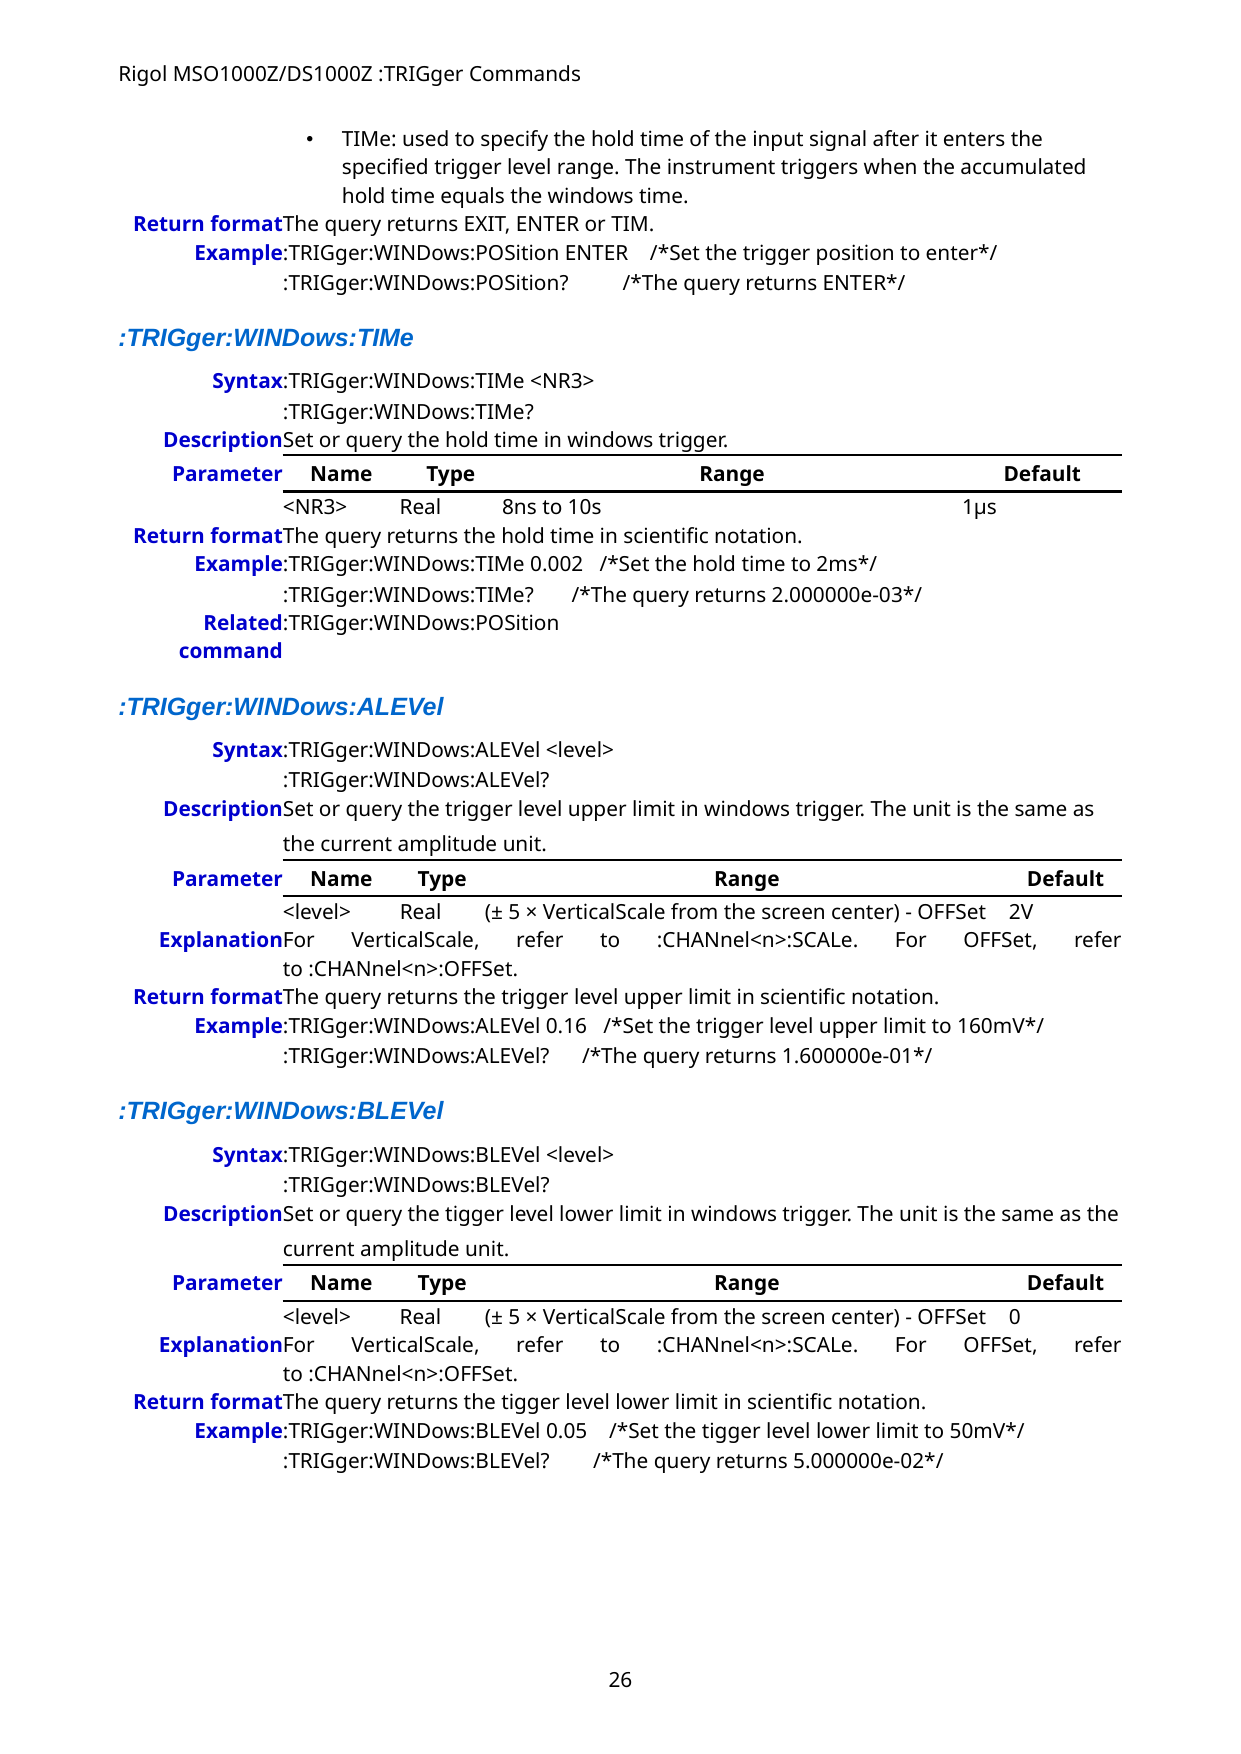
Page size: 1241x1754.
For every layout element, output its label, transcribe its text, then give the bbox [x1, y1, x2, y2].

table_cell The query returns the hold time in scientific notation. [283, 521, 1122, 549]
table_cell Default [962, 456, 1122, 490]
table_cell 1μs [962, 493, 1122, 521]
table_cell <level> [283, 897, 399, 926]
table_cell Description [118, 794, 283, 859]
table_header :TRIGger:WINDows:BLEVel <level> :TRIGger:WINDows:BLEVel? [283, 1140, 1122, 1199]
table_cell Example [118, 1416, 283, 1474]
table_cell [118, 106, 283, 209]
table_cell For VerticalScale, refer to :CHANnel<n>:SCALe. For OFFSet, refer to :CHANnel<n>:OFFSet. [283, 926, 1122, 982]
table_cell Range [502, 456, 962, 490]
table_cell Description [118, 426, 283, 454]
table_cell Example [118, 1011, 283, 1070]
table_cell Range [485, 1266, 1009, 1300]
table_cell Name [283, 1266, 399, 1300]
table_cell Description [118, 1199, 283, 1263]
table_cell Return format [118, 983, 283, 1011]
table_cell Set or query the trigger level upper limit in windows trigger. The unit is the same as the current amplitude unit. [283, 794, 1122, 859]
table_cell EXIT: trigger when the input signal exits the specified trigger level range. ENTER: trigger when the trigger signal enters the specified trigger level range. TIMe: used to specify the hold time of the input signal after it enters the specified trigger level range. The instrument triggers when the accumulated hold time equals the windows time. [283, 106, 1122, 209]
table_cell :TRIGger:WINDows:ALEVel 0.16 /*Set the trigger level upper limit to 160mV*/ :TRIGger:WINDows:ALEVel? /*The query returns 1.600000e-01*/ [283, 1011, 1122, 1070]
table_cell For VerticalScale, refer to :CHANnel<n>:SCALe. For OFFSet, refer to :CHANnel<n>:OFFSet. [283, 1330, 1122, 1387]
table_cell :TRIGger:WINDows:POSition [283, 608, 1122, 665]
table_cell Related command [118, 608, 283, 665]
subtitle :TRIGger:WINDows:TIMe [118, 323, 1122, 352]
table_cell Return format [118, 1387, 283, 1416]
table_cell :TRIGger:WINDows:TIMe 0.002 /*Set the hold time to 2ms*/ :TRIGger:WINDows:TIMe? /*The query returns 2.000000e-03*/ [283, 549, 1122, 608]
table_cell (± 5 × VerticalScale from the screen center) - OFFSet [485, 897, 1009, 926]
table_cell :TRIGger:WINDows:POSition ENTER /*Set the trigger position to enter*/ :TRIGger:WINDows:POSition? /*The query returns ENTER*/ [283, 238, 1122, 297]
table_cell Parameter [118, 454, 283, 490]
table_header :TRIGger:WINDows:TIMe <NR3> :TRIGger:WINDows:TIMe? [283, 367, 1122, 426]
table_cell Return format [118, 209, 283, 238]
table_cell Real [399, 493, 502, 521]
table_cell Parameter [118, 1264, 283, 1300]
table_cell <level> [283, 1302, 399, 1330]
table_cell Explanation [118, 926, 283, 982]
subtitle :TRIGger:WINDows:ALEVel [118, 692, 1122, 720]
table_cell <NR3> [283, 493, 399, 521]
subtitle :TRIGger:WINDows:BLEVel [118, 1096, 1122, 1125]
table_cell Default [1009, 861, 1122, 895]
table_cell Type [399, 861, 484, 895]
table_cell Default [1009, 1266, 1122, 1300]
table_cell 8ns to 10s [502, 493, 962, 521]
table_cell 0 [1009, 1302, 1122, 1330]
table_cell (± 5 × VerticalScale from the screen center) - OFFSet [485, 1302, 1009, 1330]
table_cell 2V [1009, 897, 1122, 926]
table_cell Name [283, 861, 399, 895]
table_cell The query returns the tigger level lower limit in scientific notation. [283, 1387, 1122, 1416]
table_header :TRIGger:WINDows:ALEVel <level> :TRIGger:WINDows:ALEVel? [283, 735, 1122, 794]
table_cell Set or query the tigger level lower limit in windows trigger. The unit is the same as the current amplitude unit. [283, 1199, 1122, 1263]
table_cell Explanation [118, 1330, 283, 1387]
table_cell [118, 490, 283, 521]
table_cell The query returns the trigger level upper limit in scientific notation. [283, 983, 1122, 1011]
table_cell Example [118, 549, 283, 608]
table_cell Example [118, 238, 283, 297]
table_header Syntax [118, 367, 283, 426]
table_header Syntax [118, 1140, 283, 1199]
table_cell Return format [118, 521, 283, 549]
table_cell The query returns EXIT, ENTER or TIM. [283, 209, 1122, 238]
table_cell Parameter [118, 859, 283, 895]
table_cell Name [283, 456, 399, 490]
table_cell Range [485, 861, 1009, 895]
table_cell [118, 895, 283, 926]
table_cell Type [399, 456, 502, 490]
table_cell Set or query the hold time in windows trigger. [283, 426, 1122, 454]
table_cell Real [399, 1302, 484, 1330]
table_cell Type [399, 1266, 484, 1300]
table_header Syntax [118, 735, 283, 794]
table_cell [118, 1300, 283, 1330]
table_cell Real [399, 897, 484, 926]
table_cell :TRIGger:WINDows:BLEVel 0.05 /*Set the tigger level lower limit to 50mV*/ :TRIGger:WINDows:BLEVel? /*The query returns 5.000000e-02*/ [283, 1416, 1122, 1474]
